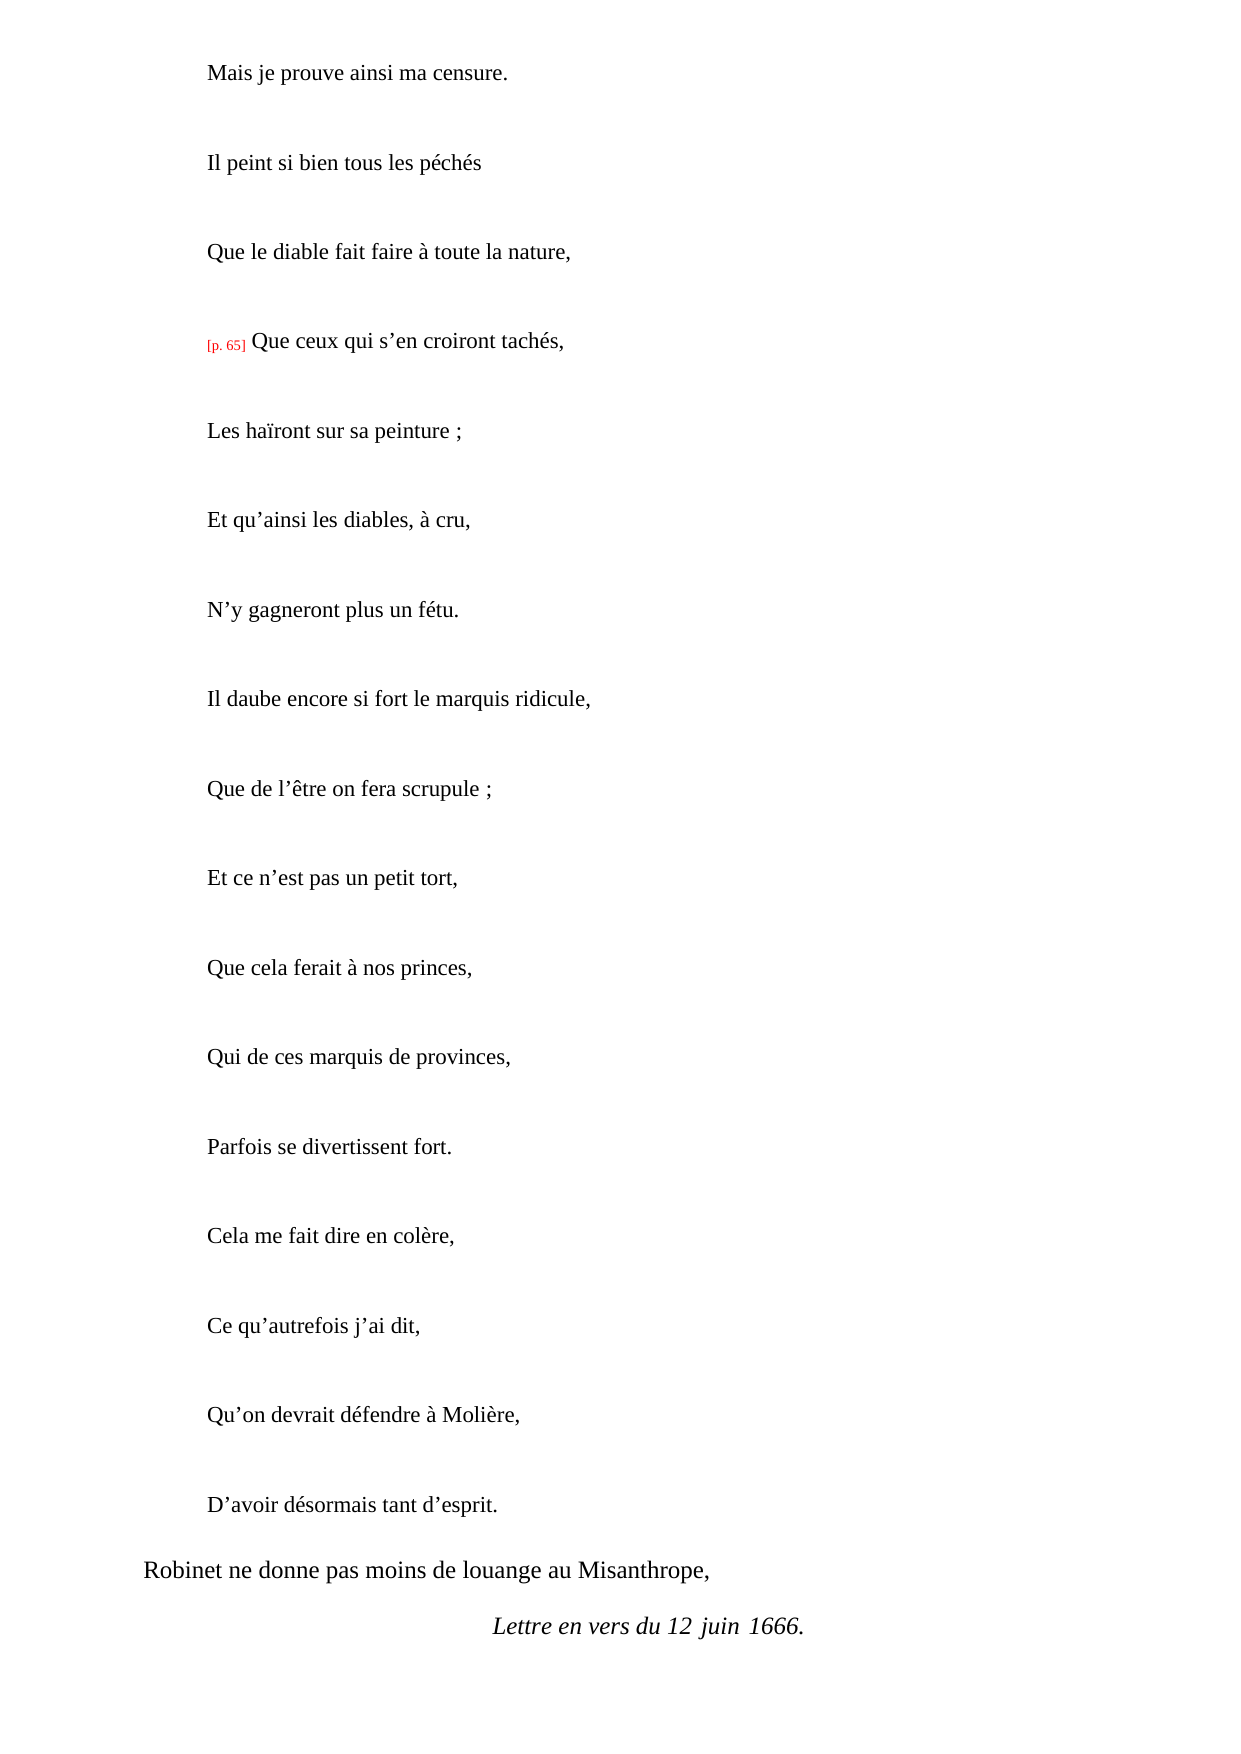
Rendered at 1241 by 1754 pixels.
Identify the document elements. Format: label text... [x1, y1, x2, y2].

text Qu’on devrait défendre à Molière, [207, 1401, 1181, 1428]
text Il peint si bien tous les péchés [207, 148, 1181, 175]
text D’avoir désormais tant d’esprit. [207, 1491, 1181, 1517]
text Lettre en vers du 12 juin 1666. [118, 1611, 1181, 1639]
text Ce qu’autrefois j’ai dit, [207, 1312, 1181, 1338]
text Parfois se divertissent fort. [207, 1133, 1181, 1159]
text Que le diable fait faire à toute la nature, [207, 238, 1181, 264]
text Il daube encore si fort le marquis ridicule, [207, 685, 1181, 712]
text [p. 65] Que ceux qui s’en croiront tachés, [207, 327, 1181, 354]
text Que cela ferait à nos princes, [207, 954, 1181, 980]
text Cela me fait dire en colère, [207, 1222, 1181, 1249]
text Les haïront sur sa peinture ; [207, 417, 1181, 443]
text Qui de ces marquis de provinces, [207, 1043, 1181, 1070]
text Et ce n’est pas un petit tort, [207, 864, 1181, 891]
text Et qu’ainsi les diables, à cru, [207, 506, 1181, 533]
text Que de l’être on fera scrupule ; [207, 775, 1181, 801]
text Mais je prouve ainsi ma censure. [207, 59, 1181, 85]
text Robinet ne donne pas moins de louange au Misanthrope, [118, 1555, 1181, 1584]
text N’y gagneront plus un fétu. [207, 596, 1181, 622]
